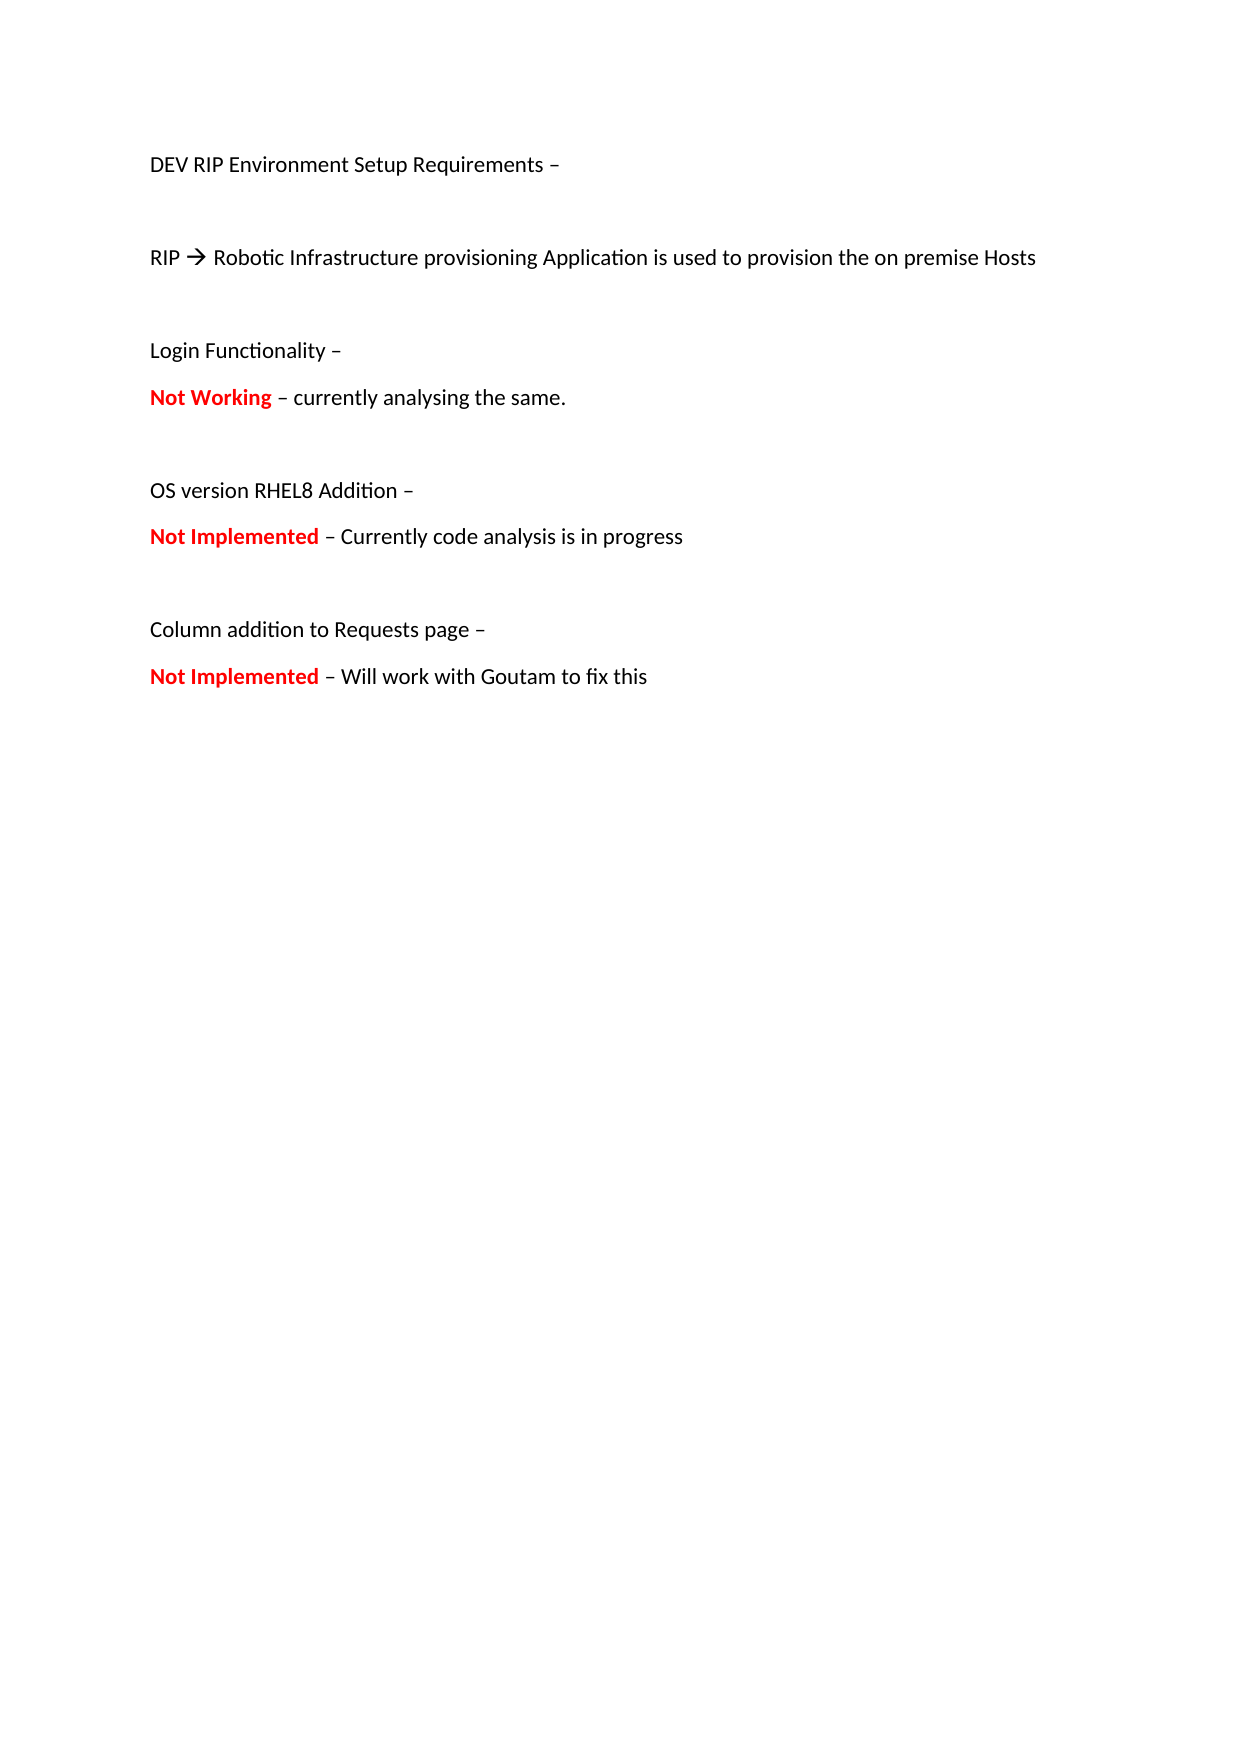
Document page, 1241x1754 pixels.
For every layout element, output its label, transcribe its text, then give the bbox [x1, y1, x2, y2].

text Not Implemented – Currently code analysis is in progress [150, 522, 1090, 551]
text Login Functionality – [150, 336, 1090, 364]
text Column addition to Requests page – [150, 616, 1090, 644]
text RIP  Robotic Infrastructure provisioning Application is used to provision the on premise Hosts [150, 243, 1090, 271]
text Not Implemented – Will work with Goutam to fix this [150, 662, 1090, 690]
text DEV RIP Environment Setup Requirements – [150, 150, 1090, 178]
text OS version RHEL8 Addition – [150, 476, 1090, 504]
text Not Working – currently analysing the same. [150, 383, 1090, 411]
